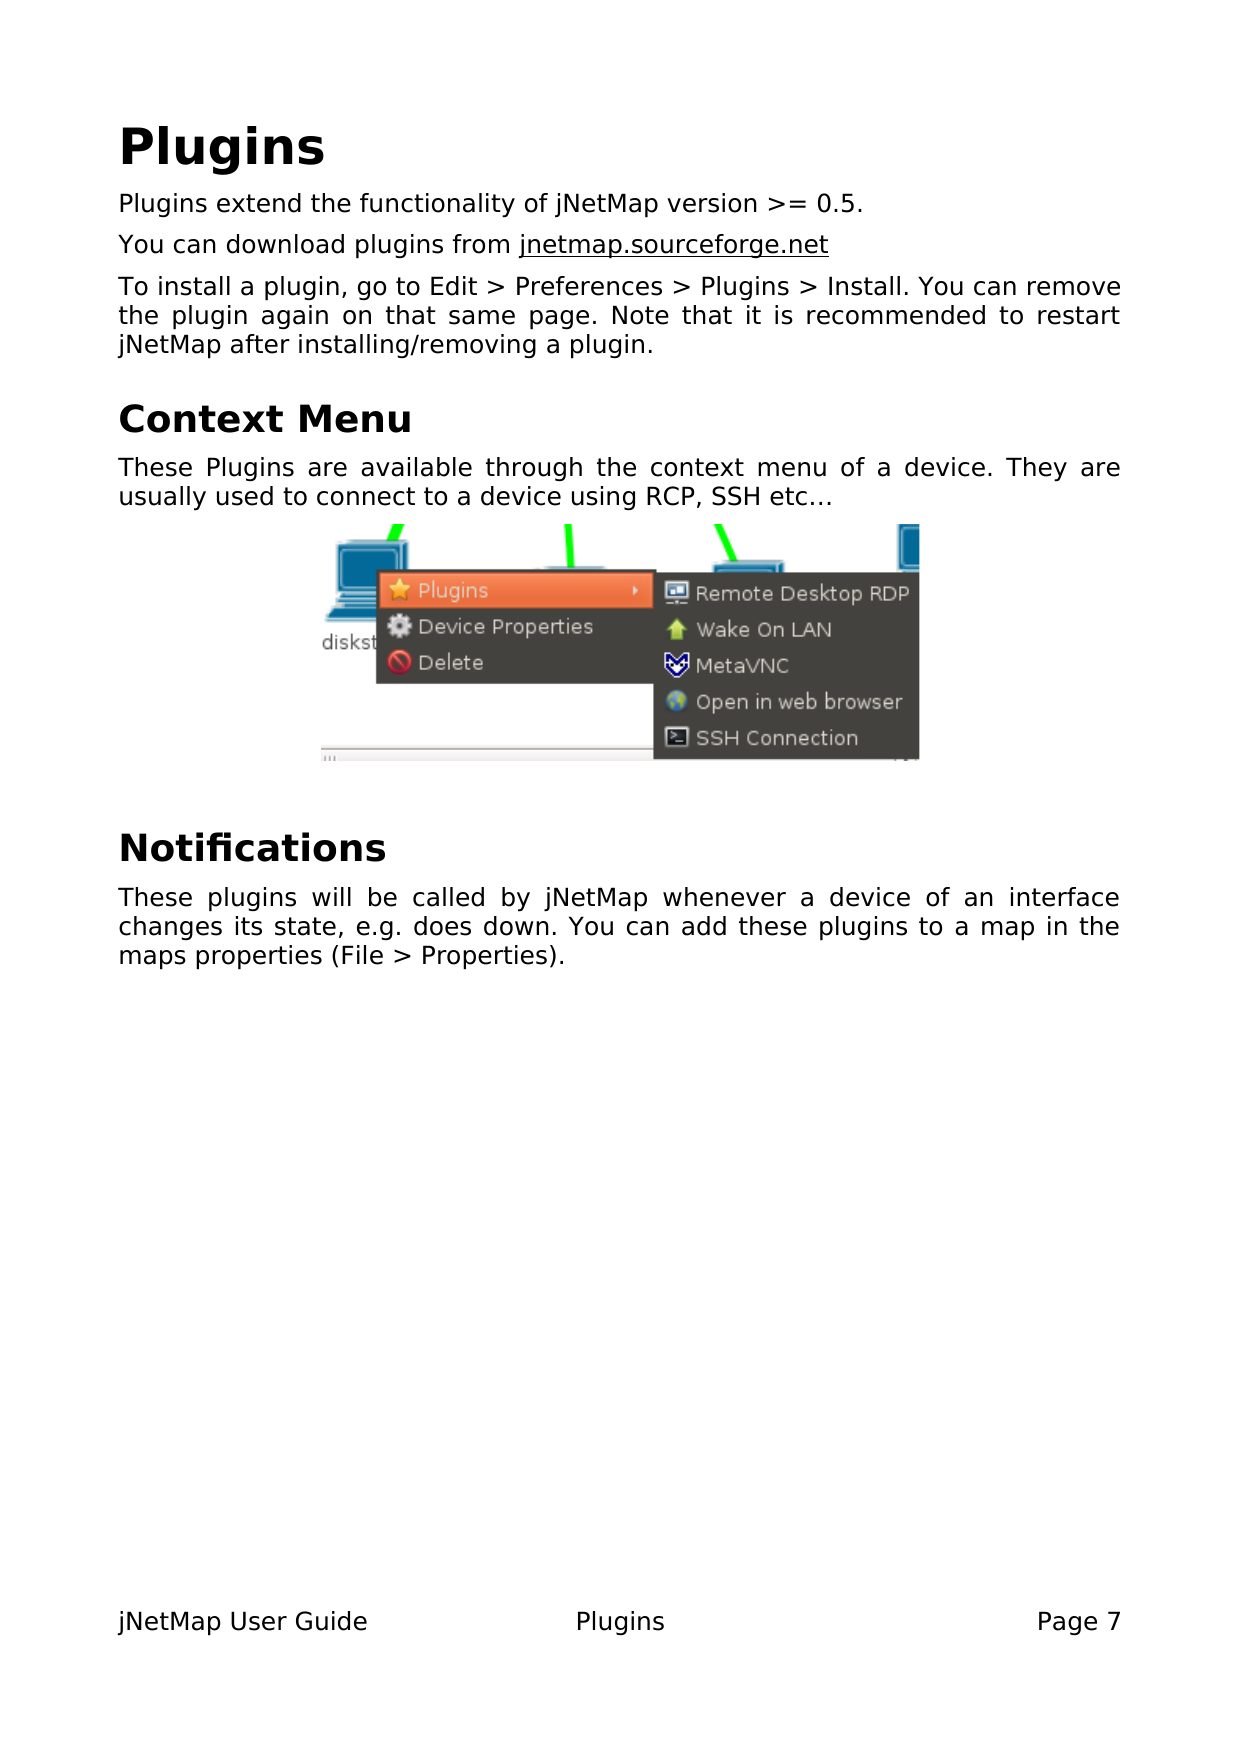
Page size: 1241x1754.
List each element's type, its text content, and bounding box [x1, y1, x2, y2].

picture [321, 524, 920, 761]
subtitle Notifications [118, 827, 1122, 870]
text These plugins will be called by jNetMap whenever a device of an interface changes its state, e.g. does down. You can add these plugins to a map in the maps properties (File > Properties). [118, 883, 1122, 970]
subtitle Plugins [118, 118, 1122, 176]
text These Plugins are available through the context menu of a device. They are usually used to connect to a device using RCP, SSH etc… [118, 453, 1122, 512]
subtitle Context Menu [118, 397, 1122, 441]
text You can download plugins from jnetmap.sourceforge.net [118, 231, 1122, 260]
text Plugins extend the functionality of jNetMap version >= 0.5. [118, 189, 1122, 218]
text To install a plugin, go to Edit > Preferences > Plugins > Install. You can remove the plugin again on that same page. Note that it is recommended to restart jNetMap after installing/removing a plugin. [118, 272, 1122, 360]
